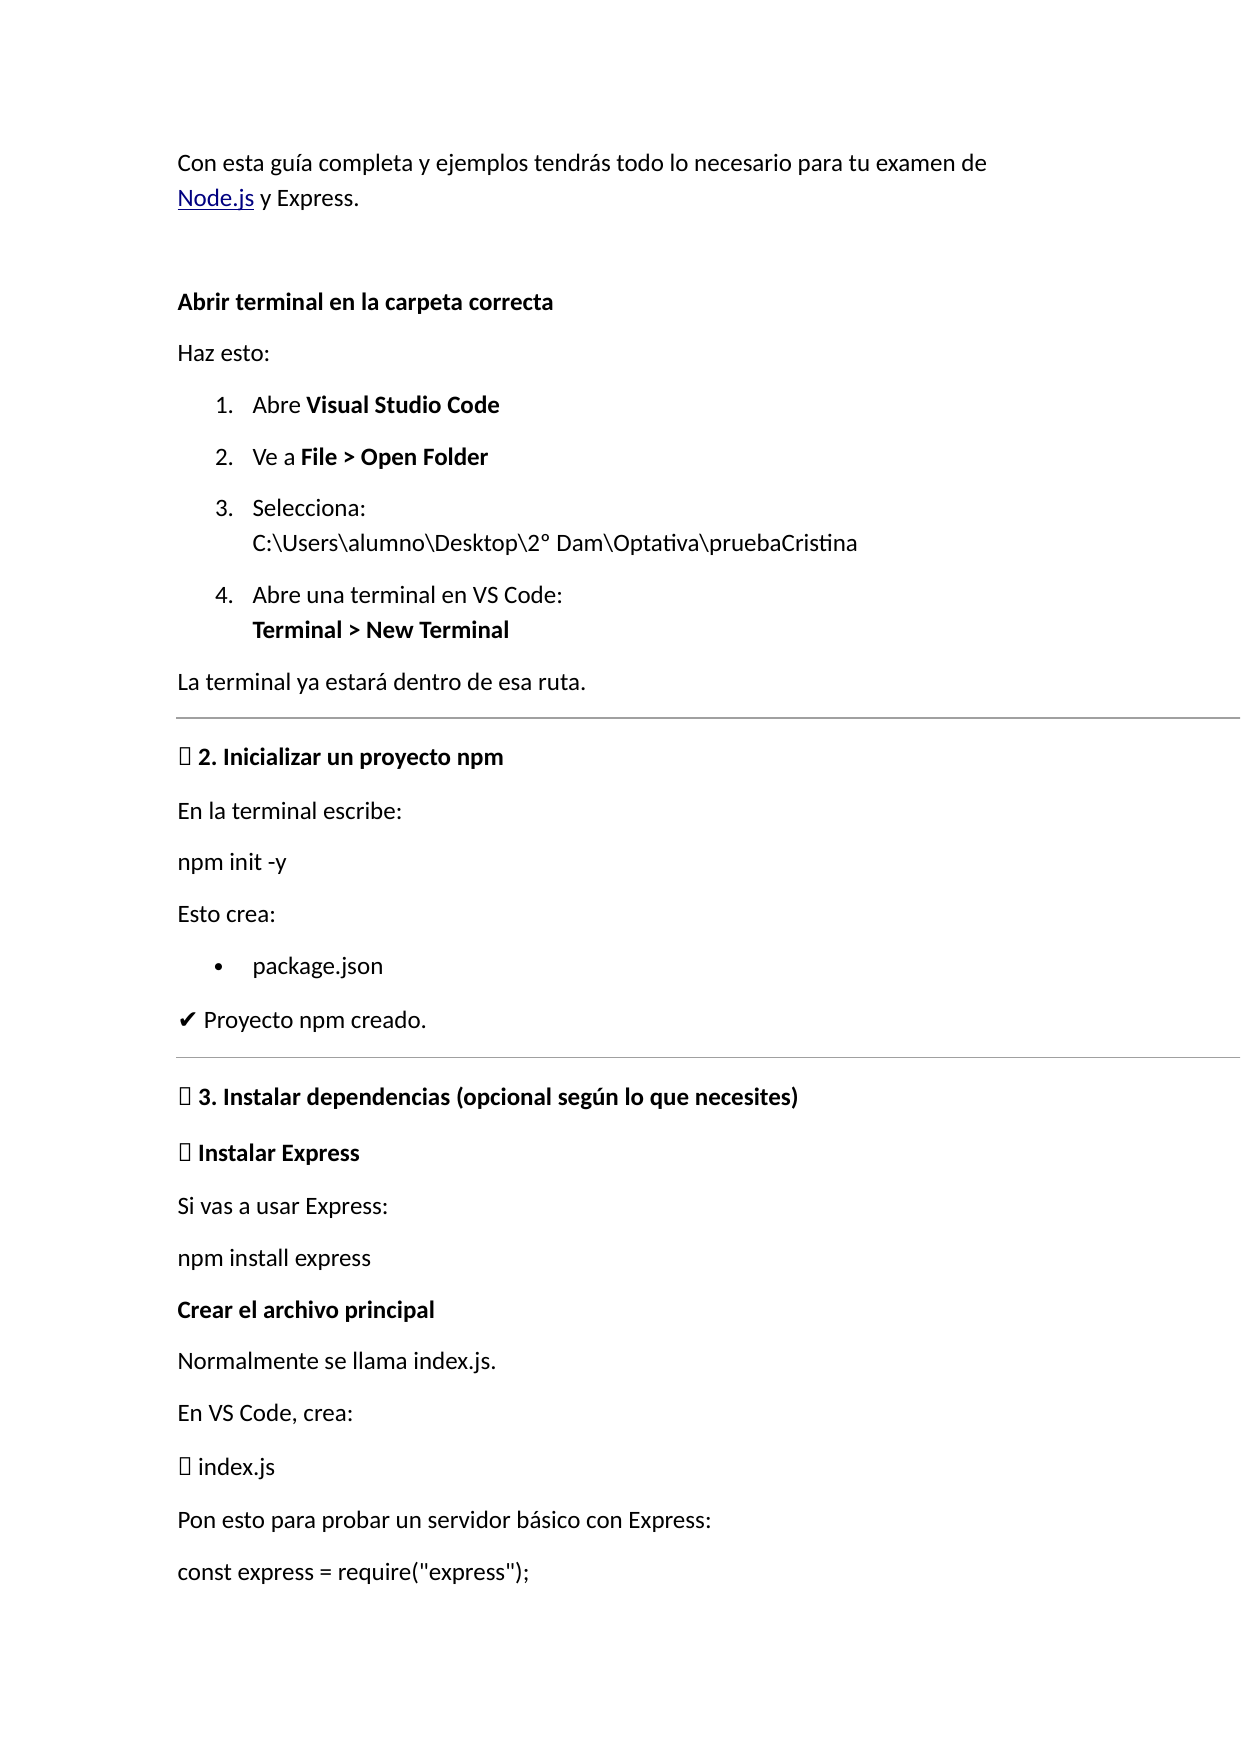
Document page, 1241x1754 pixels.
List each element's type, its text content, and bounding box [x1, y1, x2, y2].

text ✅ 3. Instalar dependencias (opcional según lo que necesites) [177, 1079, 1063, 1113]
text const express = require("express"); [177, 1556, 1063, 1587]
list Abre Visual Studio Code [215, 389, 1063, 420]
list Ve a File > Open Folder [215, 441, 1063, 471]
list Selecciona: C:\Users\alumno\Desktop\2º Dam\Optativa\pruebaCristina [215, 493, 1063, 558]
text ✔️ Proyecto npm creado. [177, 1002, 1063, 1036]
text npm install express [177, 1242, 1063, 1273]
text Abrir terminal en la carpeta correcta [177, 286, 1063, 316]
text Con esta guía completa y ejemplos tendrás todo lo necesario para tu examen de Node.js y Express. [177, 148, 1063, 213]
text Pon esto para probar un servidor básico con Express: [177, 1505, 1063, 1535]
text npm init -y [177, 847, 1063, 877]
text Haz esto: [177, 338, 1063, 368]
text En la terminal escribe: [177, 795, 1063, 825]
list Abre una terminal en VS Code: Terminal > New Terminal [215, 579, 1063, 645]
text Crear el archivo principal [177, 1294, 1063, 1324]
text La terminal ya estará dentro de esa ruta. [177, 666, 1063, 696]
text ✅ 2. Inicializar un proyecto npm [177, 739, 1063, 773]
text Si vas a usar Express: [177, 1191, 1063, 1221]
text 🔹 Instalar Express [177, 1135, 1063, 1169]
text Esto crea: [177, 898, 1063, 929]
text En VS Code, crea: [177, 1397, 1063, 1428]
list package.json [215, 950, 1063, 980]
text 📄 index.js [177, 1449, 1063, 1483]
text Normalmente se llama index.js. [177, 1346, 1063, 1376]
